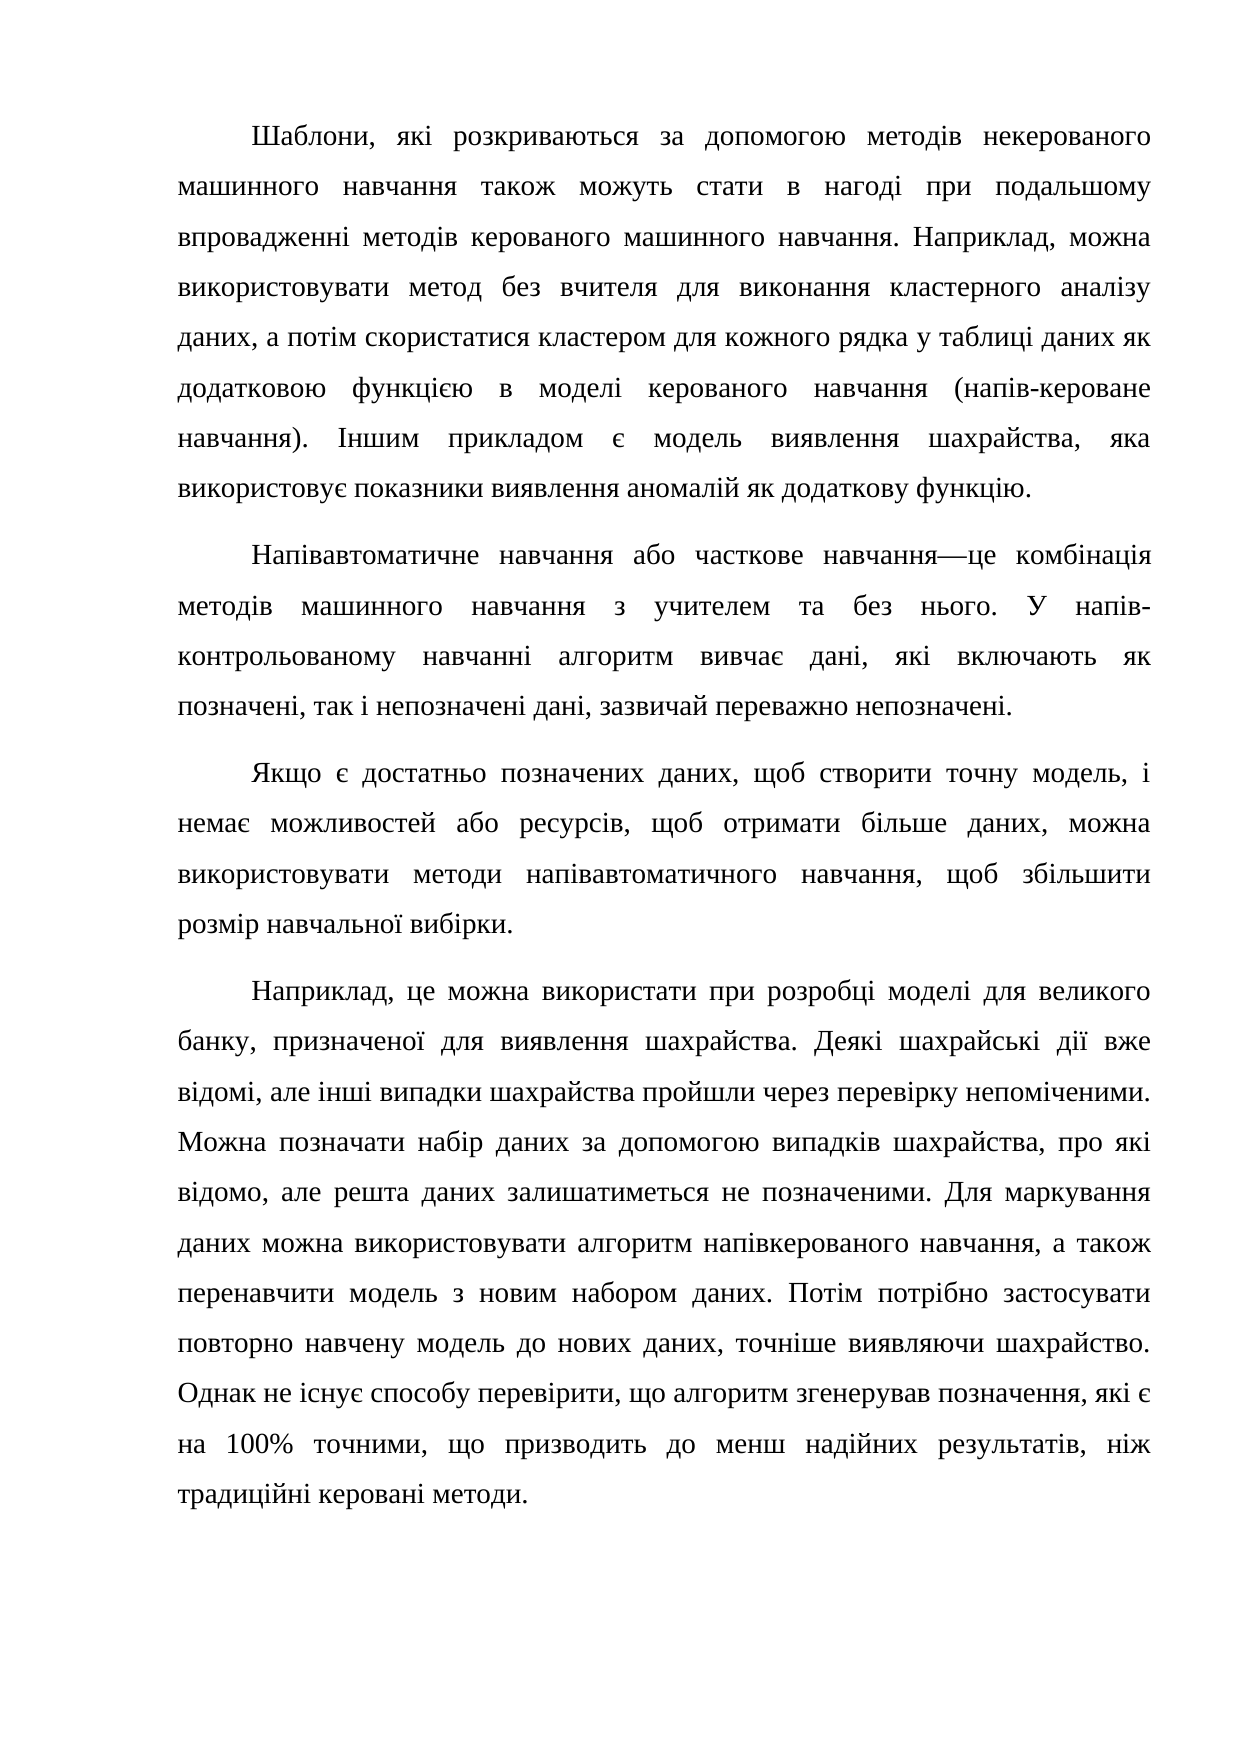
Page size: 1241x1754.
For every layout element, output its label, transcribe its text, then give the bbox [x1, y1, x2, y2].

text Напівавтоматичне навчання або часткове навчання—це комбінація методів машинного навчання з учителем та без нього. У напів-контрольованому навчанні алгоритм вивчає дані, які включають як позначені, так і непозначені дані, зазвичай переважно непозначені. [177, 537, 1152, 722]
text Наприклад, це можна використати при розробці моделі для великого банку, призначеної для виявлення шахрайства. Деякі шахрайські дії вже відомі, але інші випадки шахрайства пройшли через перевірку непоміченими. Можна позначати набір даних за допомогою випадків шахрайства, про які відомо, але решта даних залишатиметься не позначеними. Для маркування даних можна використовувати алгоритм напівкерованого навчання, а також перенавчити модель з новим набором даних. Потім потрібно застосувати повторно навчену модель до нових даних, точніше виявляючи шахрайство. Однак не існує способу перевірити, що алгоритм згенерував позначення, які є на 100% точними, що призводить до менш надійних результатів, ніж традиційні керовані методи. [177, 973, 1152, 1510]
text Якщо є достатньо позначених даних, щоб створити точну модель, і немає можливостей або ресурсів, щоб отримати більше даних, можна використовувати методи напівавтоматичного навчання, щоб збільшити розмір навчальної вибірки. [177, 755, 1152, 940]
text Шаблони, які розкриваються за допомогою методів некерованого машинного навчання також можуть стати в нагоді при подальшому впровадженні методів керованого машинного навчання. Наприклад, можна використовувати метод без вчителя для виконання кластерного аналізу даних, а потім скористатися кластером для кожного рядка у таблиці даних як додатковою функцією в моделі керованого навчання (напів-кероване навчання). Іншим прикладом є модель виявлення шахрайства, яка використовує показники виявлення аномалій як додаткову функцію. [177, 118, 1152, 504]
